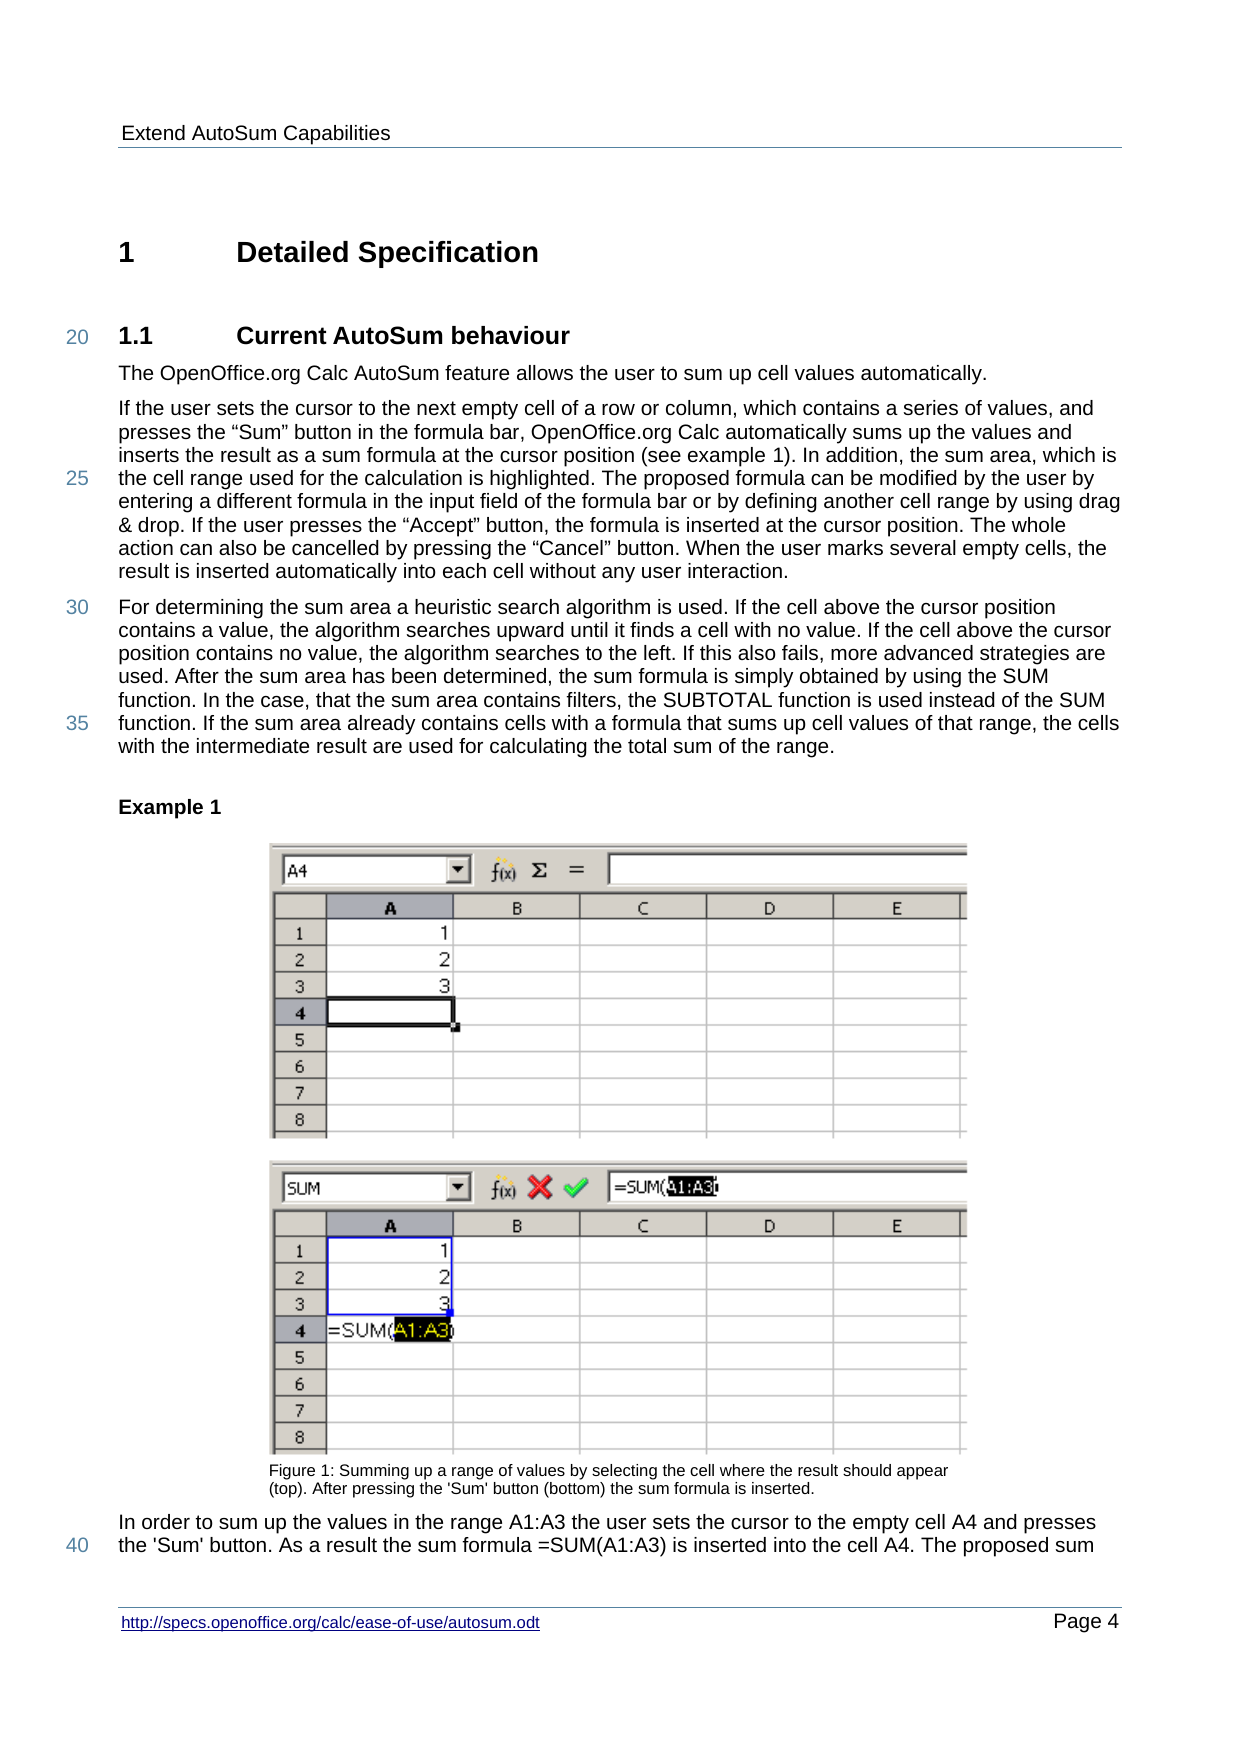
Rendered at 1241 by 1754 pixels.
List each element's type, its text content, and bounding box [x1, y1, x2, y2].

text In order to sum up the values in the range A1:A3 the user sets the cursor to the empty cell A4 and presses the 'Sum' button. As a result the sum formula =SUM(A1:A3) is inserted into the cell A4. The proposed sum [118, 1511, 1122, 1557]
picture [268, 843, 972, 1461]
subtitle Detailed Specification [118, 236, 1122, 268]
text For determining the sum area a heuristic search algorithm is used. If the cell above the cursor position contains a value, the algorithm searches upward until it finds a cell with no value. If the cell above the cursor position contains no value, the algorithm searches to the left. If this also fails, more advanced strategies are used. After the sum area has been determined, the sum formula is simply obtained by using the SUM function. In the case, that the sum area contains filters, the SUBTOTAL function is used instead of the SUM function. If the sum area already contains cells with a formula that sums up cell values of that range, the cells with the intermediate result are used for calculating the total sum of the range. [118, 595, 1122, 758]
text If the user sets the cursor to the next empty cell of a row or column, which contains a series of values, and presses the “Sum” button in the formula bar, OpenOffice.org Calc automatically sums up the values and inserts the result as a sum formula at the cursor position (see example 1). In addition, the sum area, which is the cell range used for the calculation is highlighted. The proposed formula can be modified by the user by entering a different formula in the input field of the formula bar or by defining another cell range by using drag & drop. If the user presses the “Accept” button, the formula is inserted at the cursor position. The whole action can also be cancelled by pressing the “Cancel” button. When the user marks several empty cells, the result is inserted automatically into each cell without any user interaction. [118, 397, 1122, 583]
text Figure 1: Summing up a range of values by selecting the cell where the result should appear (top). After pressing the 'Sum' button (bottom) the sum formula is inserted. [268, 1461, 972, 1498]
text The OpenOffice.org Calc AutoSum feature allows the user to sum up cell values automatically. [118, 361, 1122, 384]
subtitle Current AutoSum behaviour [118, 322, 1122, 349]
subtitle Example 1 [118, 795, 1122, 819]
